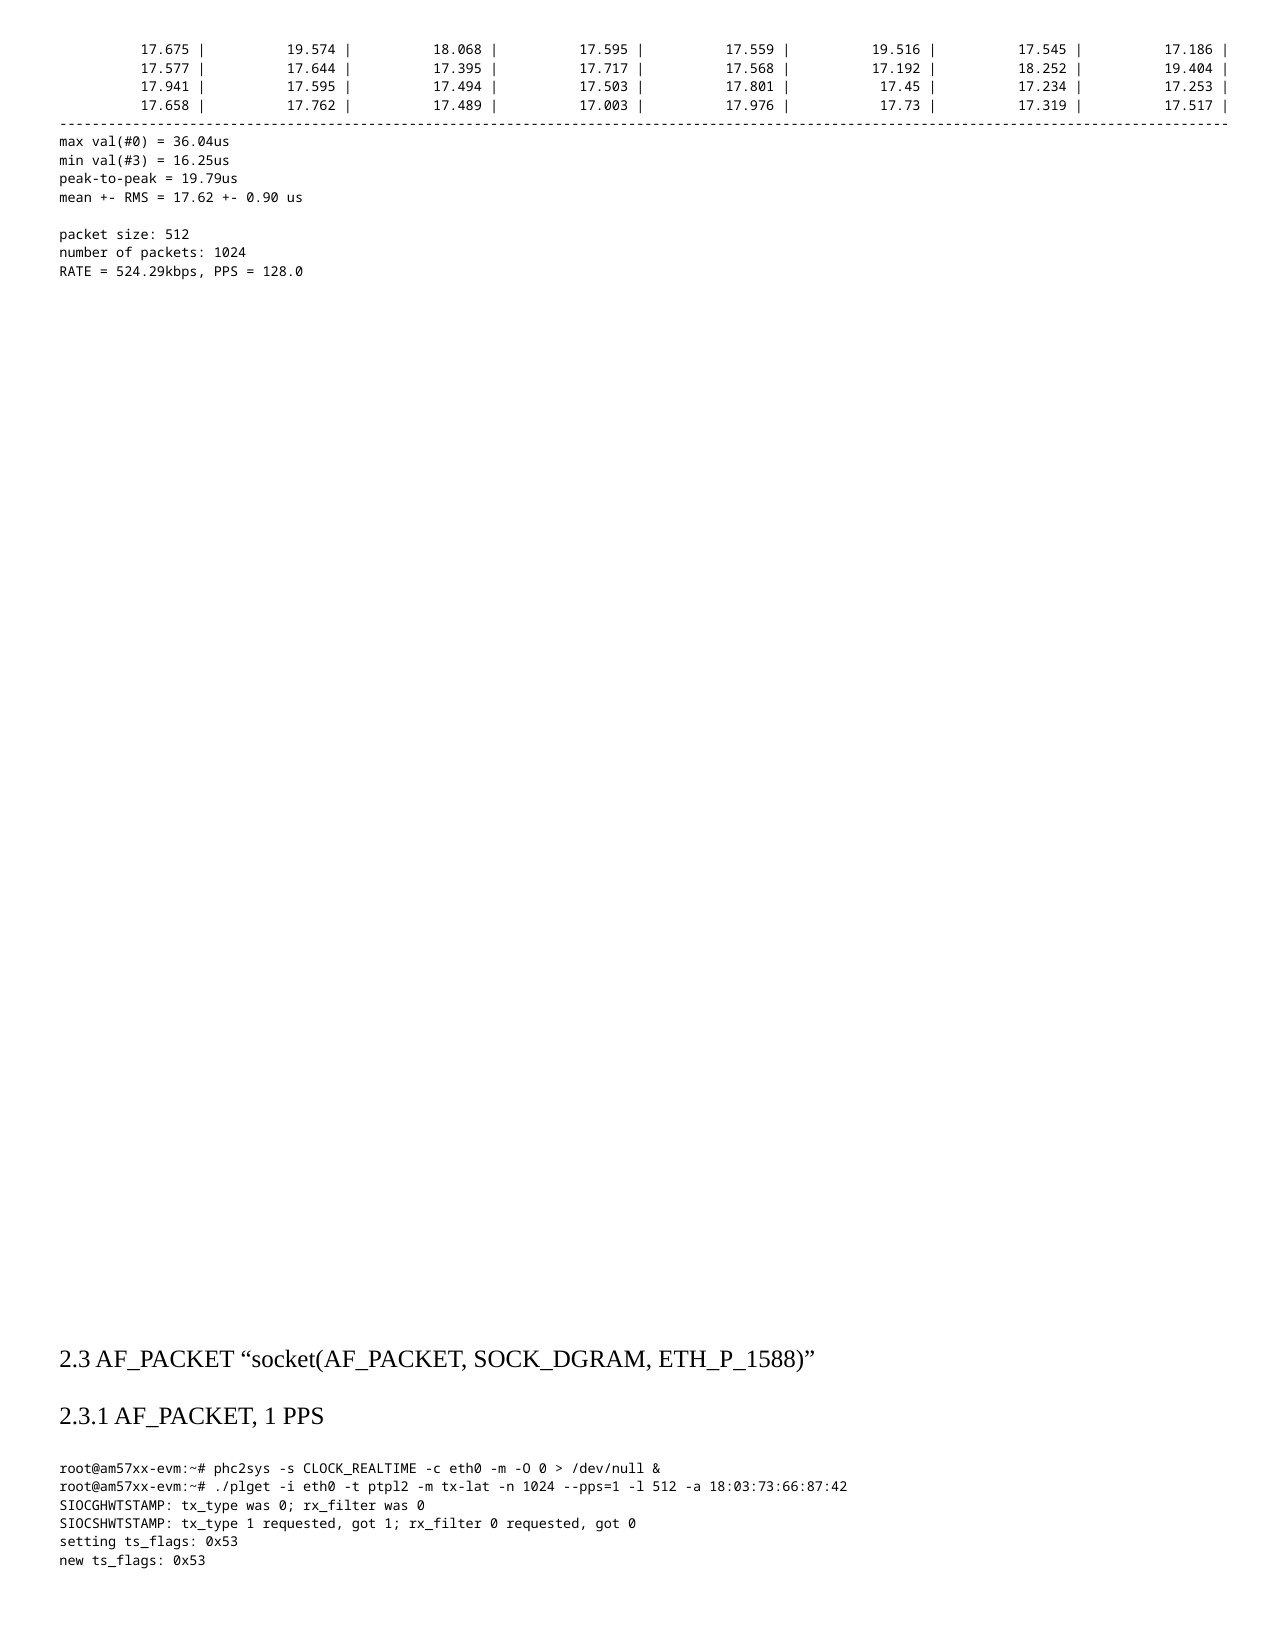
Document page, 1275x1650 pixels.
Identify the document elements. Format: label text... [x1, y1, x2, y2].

text root@am57xx-evm:~# phc2sys -s CLOCK_REALTIME -c eth0 -m -O 0 > /dev/null & [59, 1459, 1231, 1477]
text ------------------------------------------------------------------------------------------------------------------------------------------------ [59, 114, 1231, 132]
text 2.3 AF_PACKET “socket(AF_PACKET, SOCK_DGRAM, ETH_P_1588)” [59, 1344, 1231, 1372]
text root@am57xx-evm:~# ./plget -i eth0 -t ptpl2 -m tx-lat -n 1024 --pps=1 -l 512 -a 18:03:73:66:87:42 [59, 1477, 1231, 1496]
text 17.658 | 17.762 | 17.489 | 17.003 | 17.976 | 17.73 | 17.319 | 17.517 | [59, 96, 1231, 114]
text packet size: 512 [59, 224, 1231, 243]
text mean +- RMS = 17.62 +- 0.90 us [59, 188, 1231, 206]
text 17.577 | 17.644 | 17.395 | 17.717 | 17.568 | 17.192 | 18.252 | 19.404 | [59, 59, 1231, 77]
text SIOCSHWTSTAMP: tx_type 1 requested, got 1; rx_filter 0 requested, got 0 [59, 1514, 1231, 1532]
text 17.675 | 19.574 | 18.068 | 17.595 | 17.559 | 19.516 | 17.545 | 17.186 | [59, 40, 1231, 59]
text SIOCGHWTSTAMP: tx_type was 0; rx_filter was 0 [59, 1496, 1231, 1514]
text setting ts_flags: 0x53 [59, 1532, 1231, 1551]
text 2.3.1 AF_PACKET, 1 PPS [59, 1401, 1231, 1430]
text peak-to-peak = 19.79us [59, 169, 1231, 188]
text number of packets: 1024 [59, 243, 1231, 261]
text 17.941 | 17.595 | 17.494 | 17.503 | 17.801 | 17.45 | 17.234 | 17.253 | [59, 77, 1231, 96]
text min val(#3) = 16.25us [59, 151, 1231, 169]
text max val(#0) = 36.04us [59, 132, 1231, 151]
text RATE = 524.29kbps, PPS = 128.0 [59, 261, 1231, 280]
text new ts_flags: 0x53 [59, 1551, 1231, 1569]
